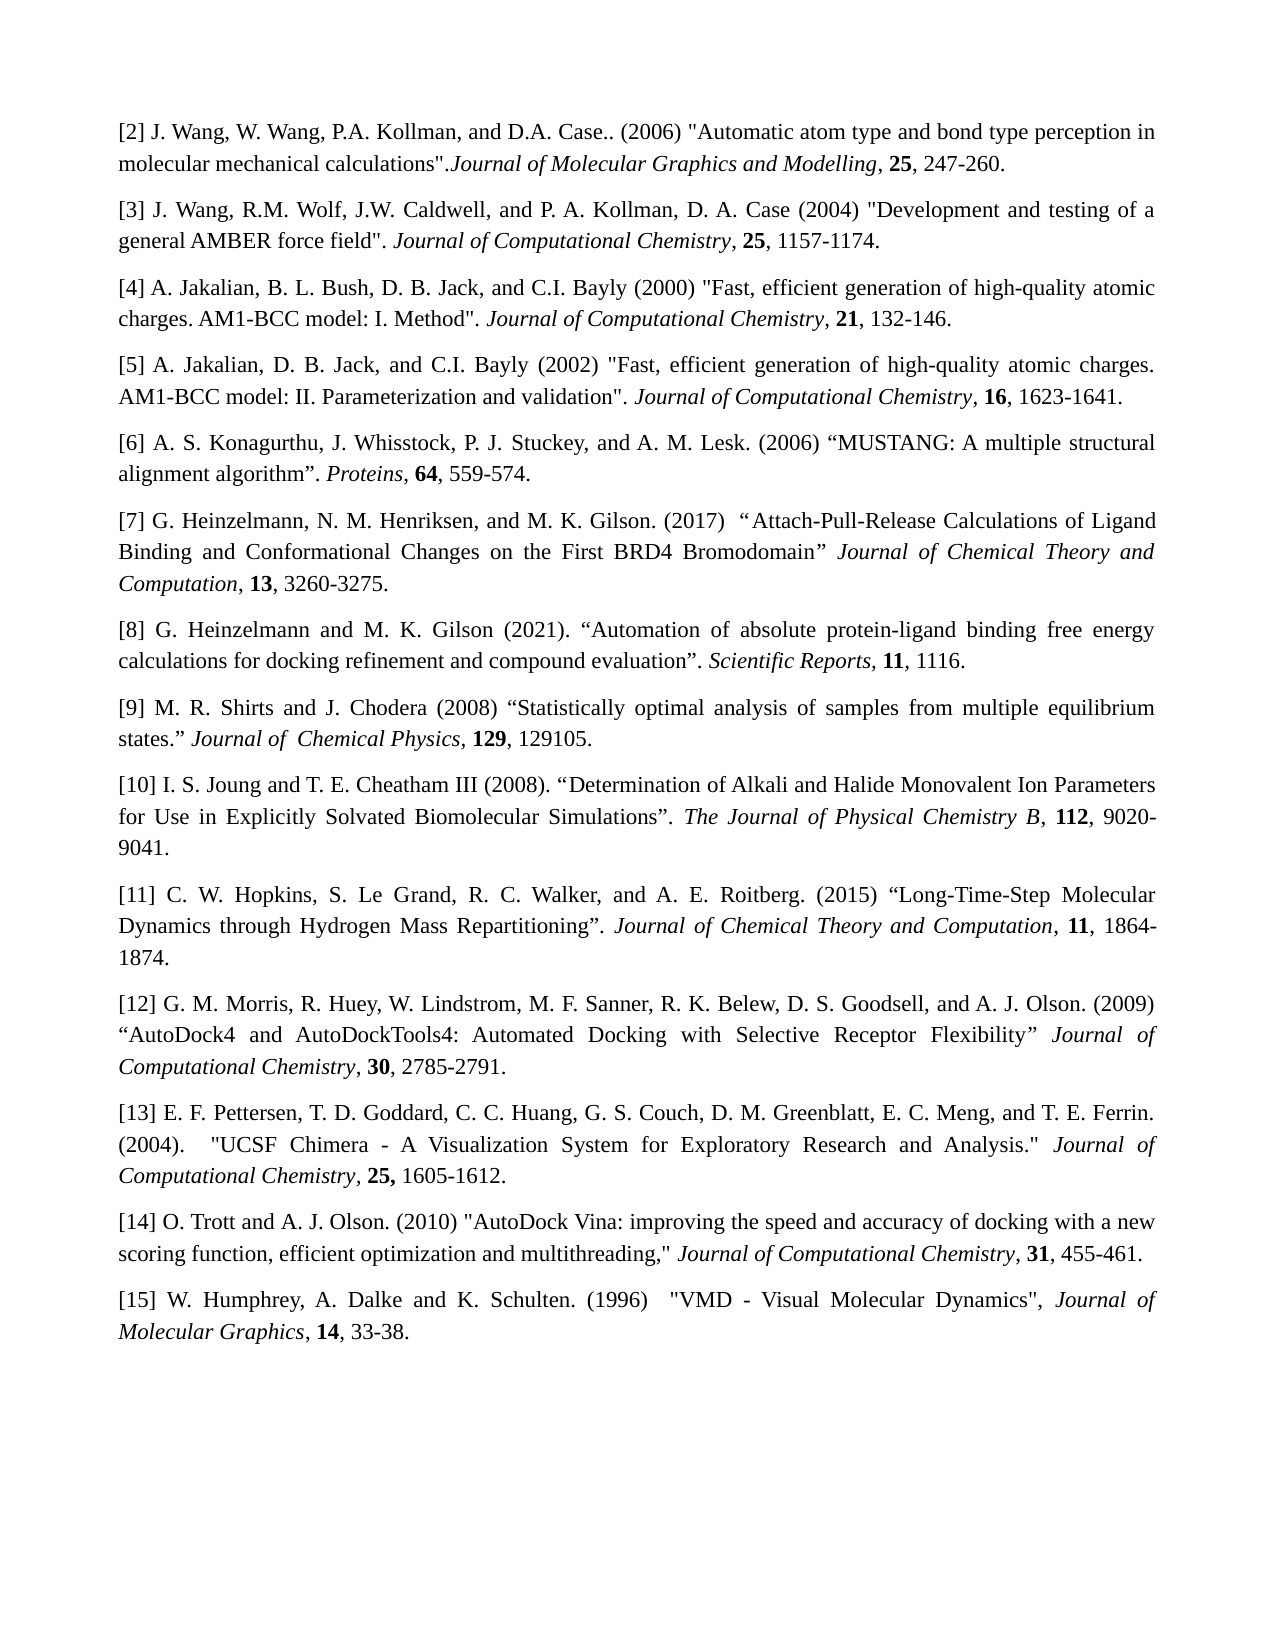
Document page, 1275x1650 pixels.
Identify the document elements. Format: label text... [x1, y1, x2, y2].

text [4] A. Jakalian, B. L. Bush, D. B. Jack, and C.I. Bayly (2000) "Fast, efficient generation of high‐quality atomic charges. AM1‐BCC model: I. Method". Journal of Computational Chemistry, 21, 132-146. [118, 273, 1157, 331]
text [9] M. R. Shirts and J. Chodera (2008) “Statistically optimal analysis of samples from multiple equilibrium states.” Journal of Chemical Physics, 129, 129105. [118, 694, 1157, 752]
text [14] O. Trott and A. J. Olson. (2010) "AutoDock Vina: improving the speed and accuracy of docking with a new scoring function, efficient optimization and multithreading," Journal of Computational Chemistry, 31, 455-461. [118, 1208, 1157, 1266]
text [13] E. F. Pettersen, T. D. Goddard, C. C. Huang, G. S. Couch, D. M. Greenblatt, E. C. Meng, and T. E. Ferrin. (2004). "UCSF Chimera - A Visualization System for Exploratory Research and Analysis." Journal of Computational Chemistry, 25, 1605-1612. [118, 1099, 1157, 1189]
text [6] A. S. Konagurthu, J. Whisstock, P. J. Stuckey, and A. M. Lesk. (2006) “MUSTANG: A multiple structural alignment algorithm”. Proteins, 64, 559-574. [118, 429, 1157, 487]
text [15] W. Humphrey, A. Dalke and K. Schulten. (1996) "VMD - Visual Molecular Dynamics", Journal of Molecular Graphics, 14, 33-38. [118, 1286, 1157, 1344]
text [10] I. S. Joung and T. E. Cheatham III (2008). “Determination of Alkali and Halide Monovalent Ion Parameters for Use in Explicitly Solvated Biomolecular Simulations”. The Journal of Physical Chemistry B, 112, 9020-9041. [118, 771, 1157, 861]
text [7] G. Heinzelmann, N. M. Henriksen, and M. K. Gilson. (2017) “Attach-Pull-Release Calculations of Ligand Binding and Conformational Changes on the First BRD4 Bromodomain” Journal of Chemical Theory and Computation, 13, 3260-3275. [118, 507, 1157, 596]
text [12] G. M. Morris, R. Huey, W. Lindstrom, M. F. Sanner, R. K. Belew, D. S. Goodsell, and A. J. Olson. (2009) “AutoDock4 and AutoDockTools4: Automated Docking with Selective Receptor Flexibility” Journal of Computational Chemistry, 30, 2785-2791. [118, 990, 1157, 1079]
text [2] J. Wang, W. Wang, P.A. Kollman, and D.A. Case.. (2006) "Automatic atom type and bond type perception in molecular mechanical calculations".Journal of Molecular Graphics and Modelling, 25, 247-260. [118, 118, 1157, 176]
text [11] C. W. Hopkins, S. Le Grand, R. C. Walker, and A. E. Roitberg. (2015) “Long-Time-Step Molecular Dynamics through Hydrogen Mass Repartitioning”. Journal of Chemical Theory and Computation, 11, 1864-1874. [118, 881, 1157, 970]
text [8] G. Heinzelmann and M. K. Gilson (2021). “Automation of absolute protein-ligand binding free energy calculations for docking refinement and compound evaluation”. Scientific Reports, 11, 1116. [118, 616, 1157, 674]
text [3] J. Wang, R.M. Wolf, J.W. Caldwell, and P. A. Kollman, D. A. Case (2004) "Development and testing of a general AMBER force field". Journal of Computational Chemistry, 25, 1157-1174. [118, 196, 1157, 254]
text [5] A. Jakalian, D. B. Jack, and C.I. Bayly (2002) "Fast, efficient generation of high‐quality atomic charges. AM1‐BCC model: II. Parameterization and validation". Journal of Computational Chemistry, 16, 1623-1641. [118, 351, 1157, 409]
